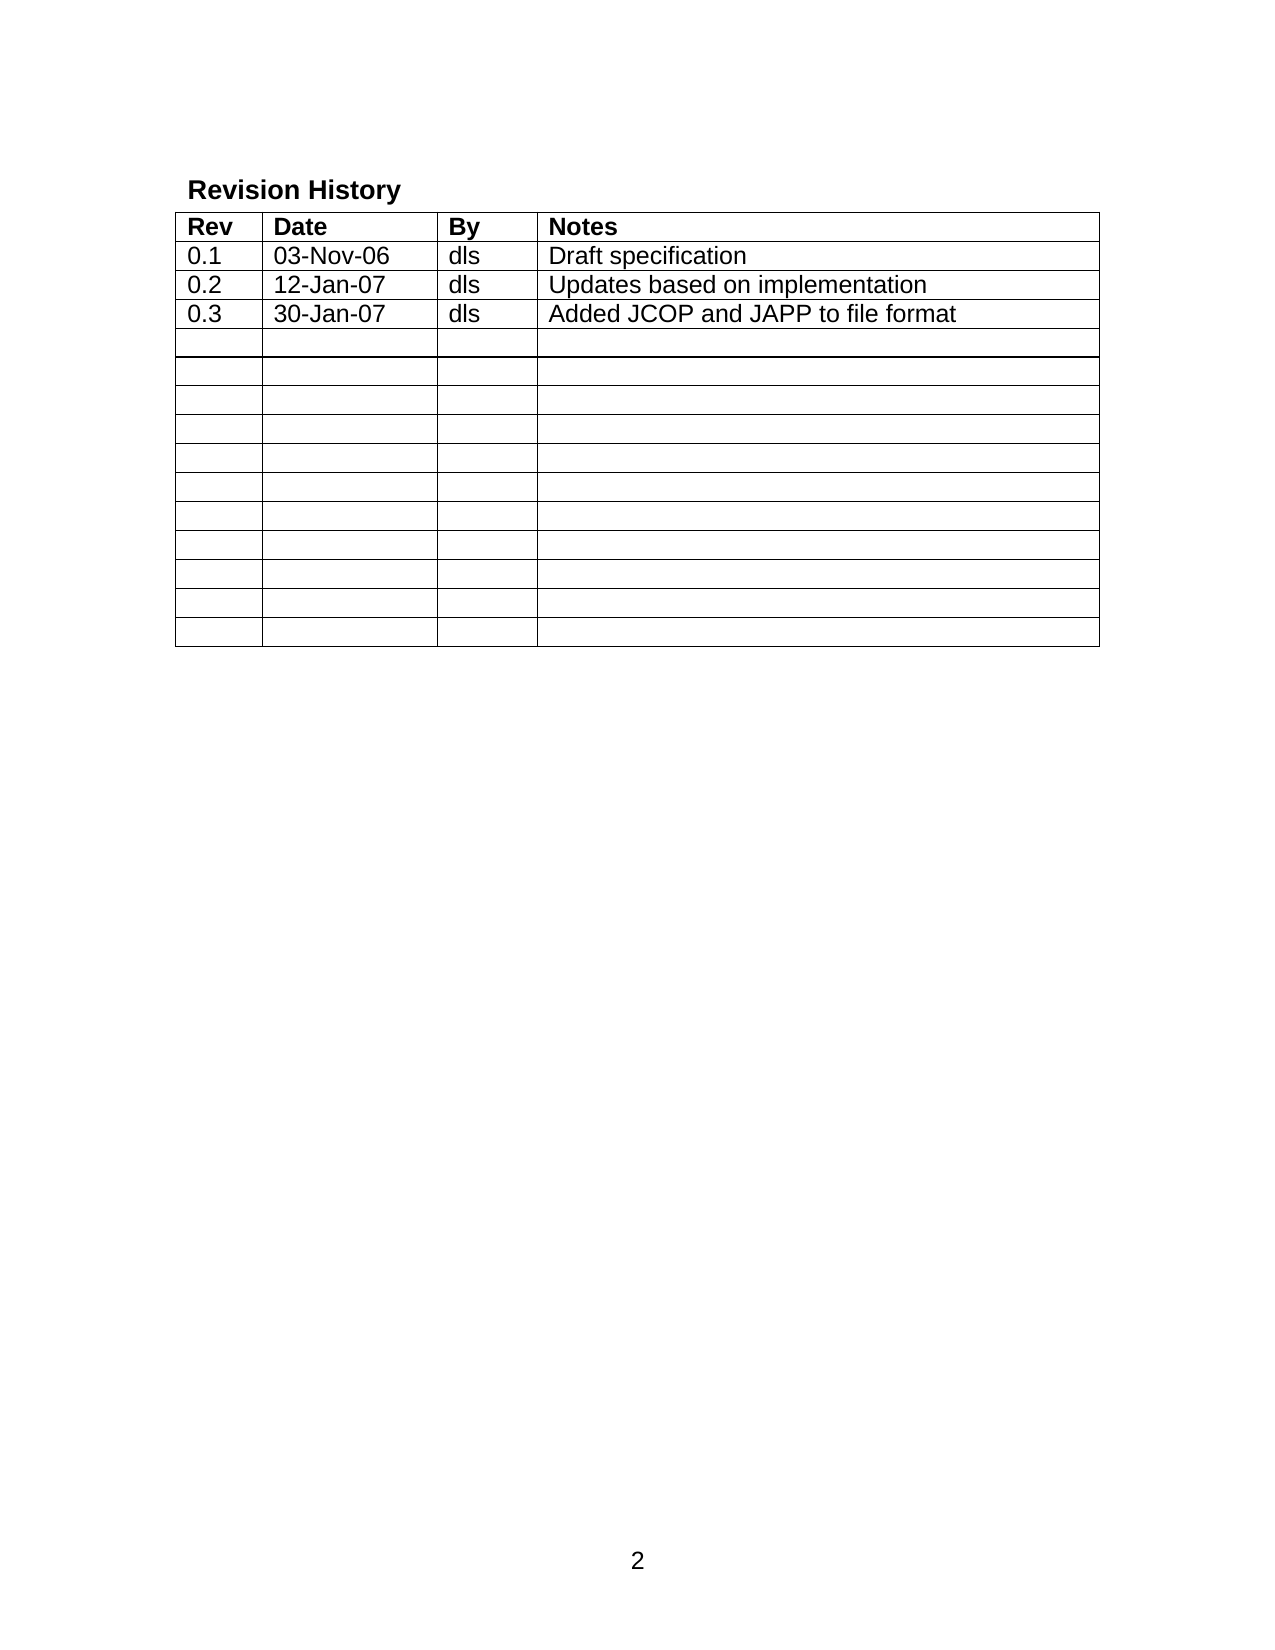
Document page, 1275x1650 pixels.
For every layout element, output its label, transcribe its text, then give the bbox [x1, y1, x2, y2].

table_cell 0.1 [176, 242, 262, 269]
table_cell dls [438, 300, 537, 327]
table_cell [263, 473, 437, 501]
table_cell [263, 560, 437, 588]
table_cell 0.2 [176, 271, 262, 298]
table_header Notes [538, 213, 1099, 241]
table_cell [176, 358, 262, 385]
table_cell [263, 589, 437, 617]
table_cell [263, 329, 437, 356]
table_header By [438, 213, 537, 241]
table_cell 12-Jan-07 [263, 271, 437, 298]
table_cell [538, 386, 1099, 414]
table_cell [538, 618, 1099, 646]
table_cell [263, 502, 437, 530]
table_cell [176, 502, 262, 530]
table_cell [438, 415, 537, 443]
table_cell 0.3 [176, 300, 262, 327]
table_cell [263, 531, 437, 559]
subtitle Revision History [187, 175, 1087, 205]
table_cell [176, 415, 262, 443]
table_cell 30-Jan-07 [263, 300, 437, 327]
table_cell [263, 386, 437, 414]
table_cell [176, 618, 262, 646]
table_cell [538, 415, 1099, 443]
table_cell [176, 444, 262, 472]
table_cell [438, 358, 537, 385]
table_cell [438, 560, 537, 588]
table_cell Updates based on implementation [538, 271, 1099, 298]
table_cell [263, 415, 437, 443]
table_cell Draft specification [538, 242, 1099, 269]
table_cell [438, 502, 537, 530]
table_header Date [263, 213, 437, 241]
table_cell [538, 502, 1099, 530]
table_cell [538, 531, 1099, 559]
table_cell 03-Nov-06 [263, 242, 437, 269]
table_cell [176, 589, 262, 617]
table_cell [263, 618, 437, 646]
table_cell [263, 444, 437, 472]
table_cell [538, 589, 1099, 617]
table_cell [438, 444, 537, 472]
table_cell [176, 531, 262, 559]
table_cell [176, 560, 262, 588]
table_cell [538, 444, 1099, 472]
table_cell [438, 473, 537, 501]
table_cell [438, 589, 537, 617]
table_cell [263, 358, 437, 385]
table_cell [176, 329, 262, 356]
table_cell [438, 618, 537, 646]
table_header Rev [176, 213, 262, 241]
table_cell [176, 473, 262, 501]
table_cell [438, 531, 537, 559]
table_cell [538, 473, 1099, 501]
table_cell [538, 358, 1099, 385]
table_cell dls [438, 271, 537, 298]
table_cell [176, 386, 262, 414]
table_cell [538, 560, 1099, 588]
table_cell [538, 329, 1099, 356]
table_cell [438, 386, 537, 414]
table_cell [438, 329, 537, 356]
table_cell dls [438, 242, 537, 269]
table_cell Added JCOP and JAPP to file format [538, 300, 1099, 327]
